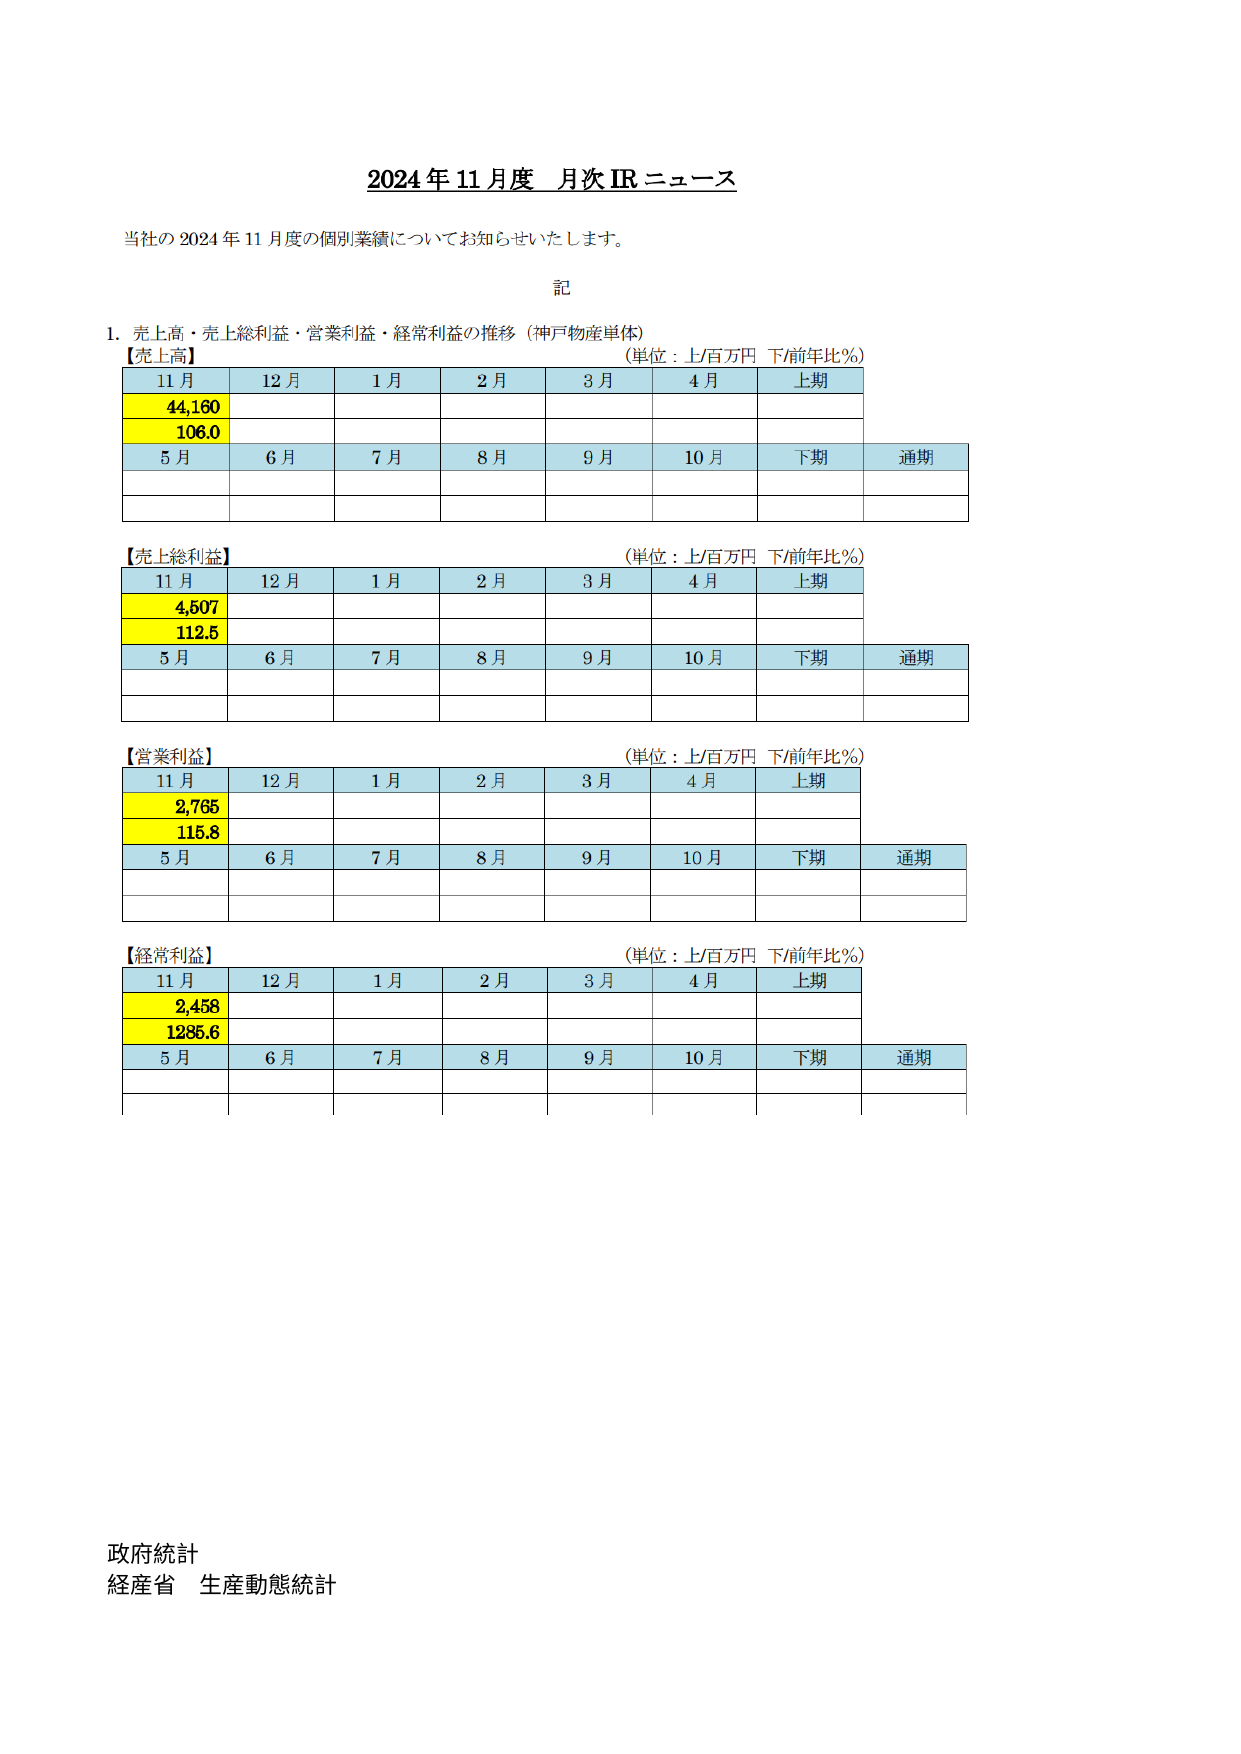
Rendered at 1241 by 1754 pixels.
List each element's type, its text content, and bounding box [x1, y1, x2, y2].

text 政府統計 [47, 1541, 1198, 1568]
picture [107, 150, 1048, 1115]
text 経産省 生産動態統計 [47, 1572, 1198, 1598]
